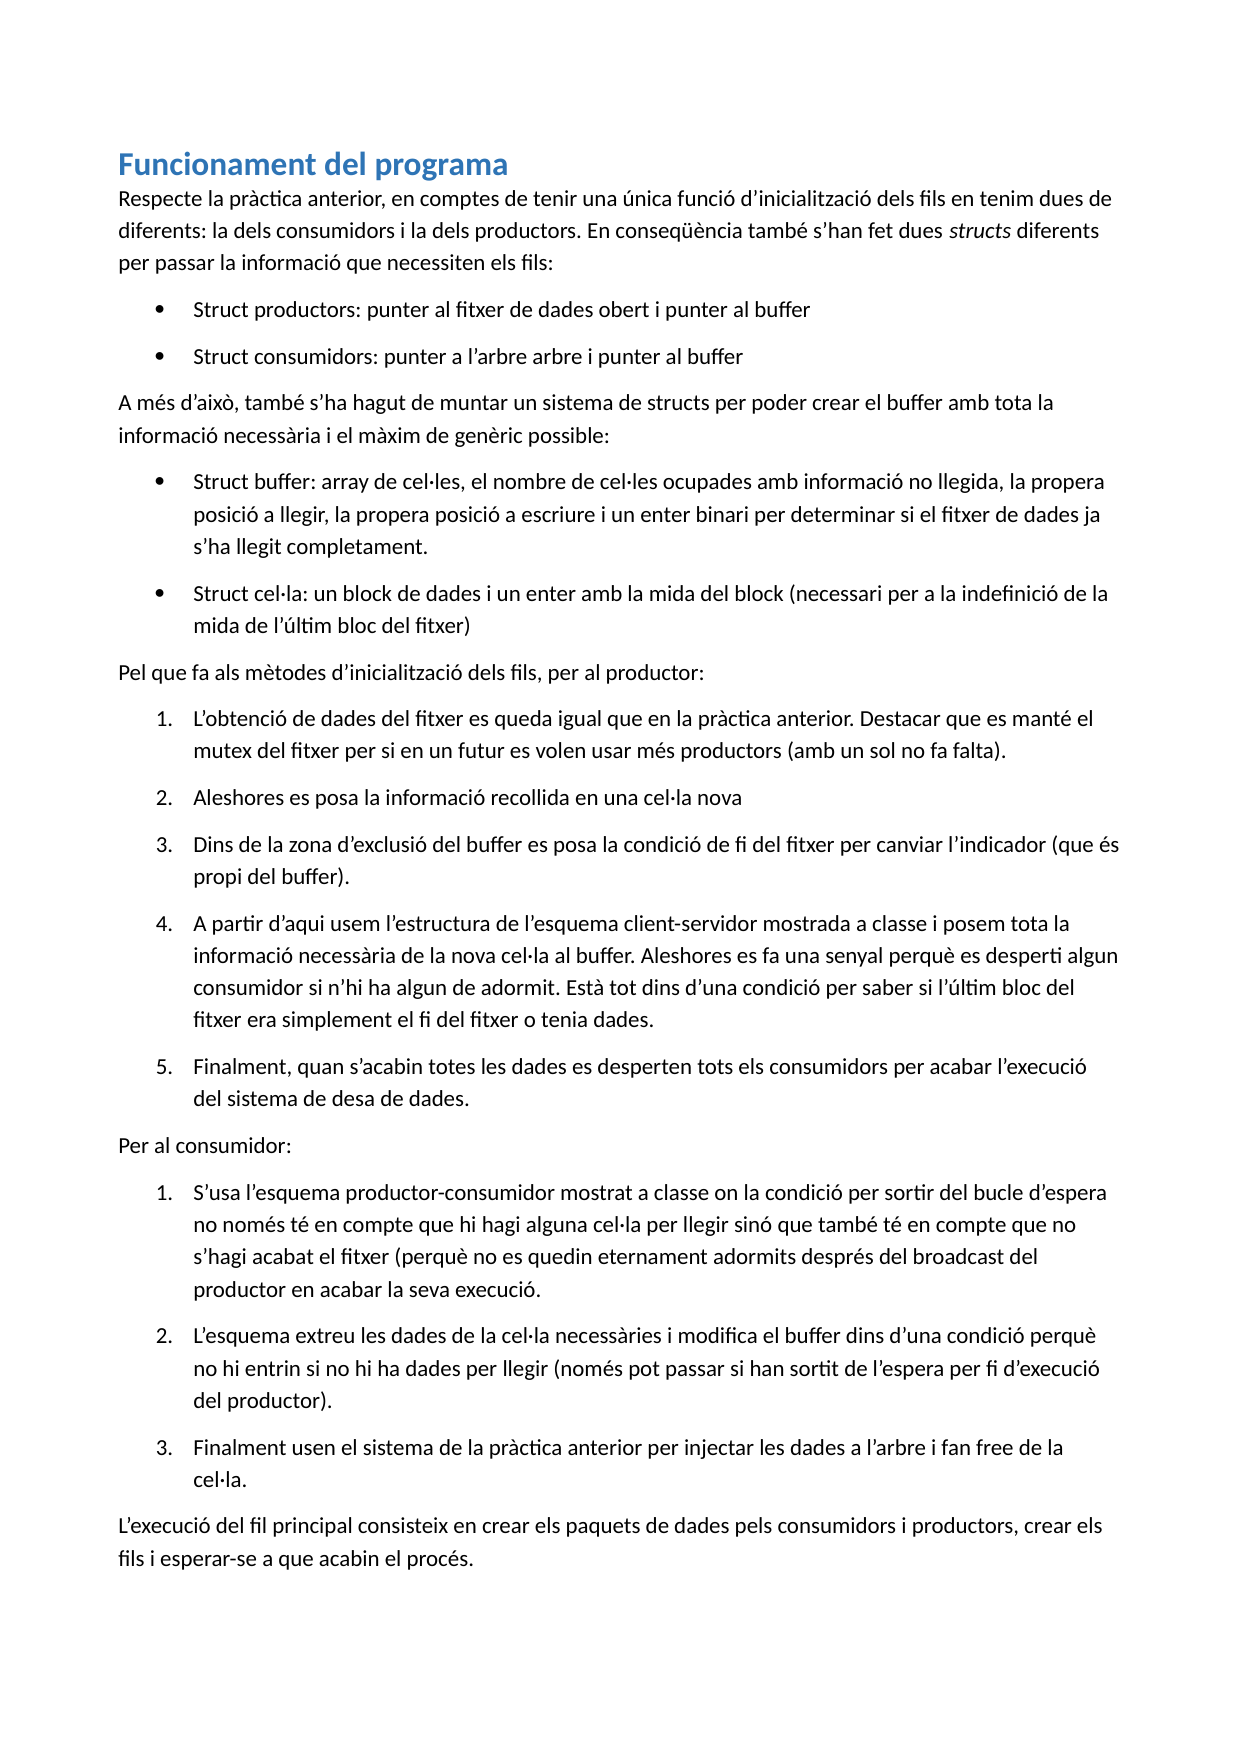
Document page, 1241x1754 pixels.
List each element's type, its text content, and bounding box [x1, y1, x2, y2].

list Dins de la zona d’exclusió del buffer es posa la condició de fi del fitxer per canviar l’indicador (que és propi del buffer). [156, 830, 1122, 890]
list A partir d’aqui usem l’estructura de l’esquema client-servidor mostrada a classe i posem tota la informació necessària de la nova cel·la al buffer. Aleshores es fa una senyal perquè es desperti algun consumidor si n’hi ha algun de adormit. Està tot dins d’una condició per saber si l’últim bloc del fitxer era simplement el fi del fitxer o tenia dades. [156, 909, 1122, 1034]
text Respecte la pràctica anterior, en comptes de tenir una única funció d’inicialització dels fils en tenim dues de diferents: la dels consumidors i la dels productors. En conseqüència també s’han fet dues structs diferents per passar la informació que necessiten els fils: [118, 184, 1122, 276]
list S’usa l’esquema productor-consumidor mostrat a classe on la condició per sortir del bucle d’espera no només té en compte que hi hagi alguna cel·la per llegir sinó que també té en compte que no s’hagi acabat el fitxer (perquè no es quedin eternament adormits després del broadcast del productor en acabar la seva execució. [156, 1178, 1122, 1303]
list L’esquema extreu les dades de la cel·la necessàries i modifica el buffer dins d’una condició perquè no hi entrin si no hi ha dades per llegir (només pot passar si han sortit de l’espera per fi d’execució del productor). [156, 1321, 1122, 1414]
list L’obtenció de dades del fitxer es queda igual que en la pràctica anterior. Destacar que es manté el mutex del fitxer per si en un futur es volen usar més productors (amb un sol no fa falta). [156, 704, 1122, 764]
list Struct cel·la: un block de dades i un enter amb la mida del block (necessari per a la indefinició de la mida de l’últim bloc del fitxer) [156, 579, 1122, 639]
list Struct consumidors: punter a l’arbre arbre i punter al buffer [156, 342, 1122, 370]
subtitle Funcionament del programa [118, 143, 1122, 184]
list Finalment, quan s’acabin totes les dades es desperten tots els consumidors per acabar l’execució del sistema de desa de dades. [156, 1052, 1122, 1113]
text L’execució del fil principal consisteix en crear els paquets de dades pels consumidors i productors, crear els fils i esperar-se a que acabin el procés. [118, 1512, 1122, 1572]
list Struct productors: punter al fitxer de dades obert i punter al buffer [156, 295, 1122, 323]
text Pel que fa als mètodes d’inicialització dels fils, per al productor: [118, 658, 1122, 686]
list Struct buffer: array de cel·les, el nombre de cel·les ocupades amb informació no llegida, la propera posició a llegir, la propera posició a escriure i un enter binari per determinar si el fitxer de dades ja s’ha llegit completament. [156, 467, 1122, 560]
text Per al consumidor: [118, 1131, 1122, 1159]
text A més d’això, també s’ha hagut de muntar un sistema de structs per poder crear el buffer amb tota la informació necessària i el màxim de genèric possible: [118, 388, 1122, 449]
list Finalment usen el sistema de la pràctica anterior per injectar les dades a l’arbre i fan free de la cel·la. [156, 1433, 1122, 1493]
list Aleshores es posa la informació recollida en una cel·la nova [156, 783, 1122, 811]
